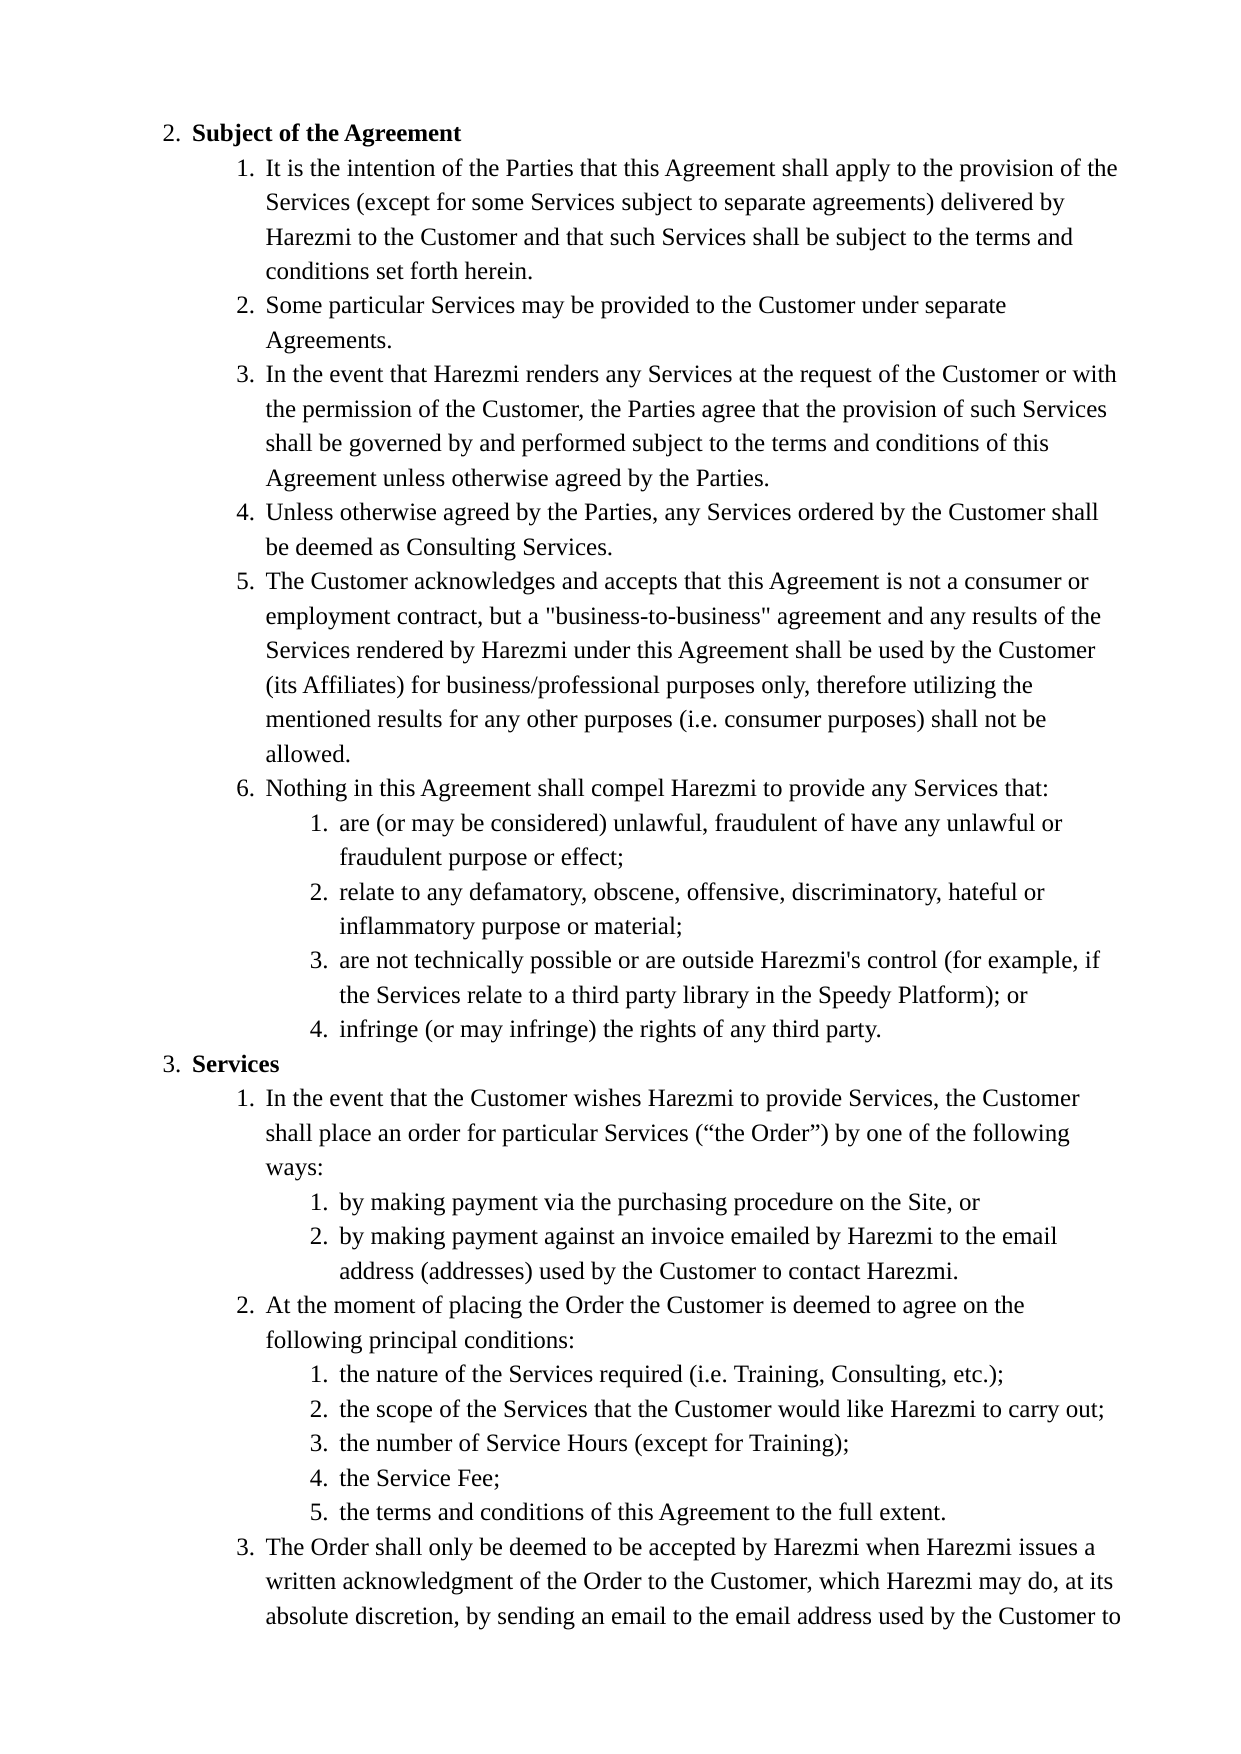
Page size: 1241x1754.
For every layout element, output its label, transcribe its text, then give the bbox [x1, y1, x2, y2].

list Unless otherwise agreed by the Parties, any Services ordered by the Customer shall be deemed as Consulting Services. [236, 497, 1122, 561]
list the number of Service Hours (except for Training); [309, 1428, 1122, 1457]
list by making payment via the purchasing procedure on the Site, or [309, 1187, 1122, 1216]
list It is the intention of the Parties that this Agreement shall apply to the provision of the Services (except for some Services subject to separate agreements) delivered by Harezmi to the Customer and that such Services shall be subject to the terms and conditions set forth herein. [236, 153, 1122, 285]
list are (or may be considered) unlawful, fraudulent of have any unlawful or fraudulent purpose or effect; [309, 808, 1122, 871]
list At the moment of placing the Order the Customer is deemed to agree on the following principal conditions: [236, 1290, 1122, 1354]
list the scope of the Services that the Customer would like Harezmi to carry out; [309, 1394, 1122, 1423]
list The Customer acknowledges and accepts that this Agreement is not a consumer or employment contract, but a "business-to-business" agreement and any results of the Services rendered by Harezmi under this Agreement shall be used by the Customer (its Affiliates) for business/professional purposes only, therefore utilizing the mentioned results for any other purposes (i.e. consumer purposes) shall not be allowed. [236, 566, 1122, 767]
list In the event that the Customer wishes Harezmi to provide Services, the Customer shall place an order for particular Services (“the Order”) by one of the following ways: [236, 1083, 1122, 1181]
list In the event that Harezmi renders any Services at the request of the Customer or with the permission of the Customer, the Parties agree that the provision of such Services shall be governed by and performed subject to the terms and conditions of this Agreement unless otherwise agreed by the Parties. [236, 359, 1122, 492]
list Nothing in this Agreement shall compel Harezmi to provide any Services that: [236, 773, 1122, 802]
list infringe (or may infringe) the rights of any third party. [309, 1014, 1122, 1043]
list Services [162, 1049, 1122, 1078]
list are not technically possible or are outside Harezmi's control (for example, if the Services relate to a third party library in the Speedy Platform); or [309, 946, 1122, 1009]
list Subject of the Agreement [162, 118, 1122, 147]
list The Order shall only be deemed to be accepted by Harezmi when Harezmi issues a written acknowledgment of the Order to the Customer, which Harezmi may do, at its absolute discretion, by sending an email to the email address used by the Customer to [236, 1532, 1122, 1629]
list Some particular Services may be provided to the Customer under separate Agreements. [236, 291, 1122, 354]
list the nature of the Services required (i.e. Training, Consulting, etc.); [309, 1359, 1122, 1388]
list the Service Fee; [309, 1463, 1122, 1492]
list relate to any defamatory, obscene, offensive, discriminatory, hateful or inflammatory purpose or material; [309, 877, 1122, 940]
list by making payment against an invoice emailed by Harezmi to the email address (addresses) used by the Customer to contact Harezmi. [309, 1221, 1122, 1285]
list the terms and conditions of this Agreement to the full extent. [309, 1497, 1122, 1526]
